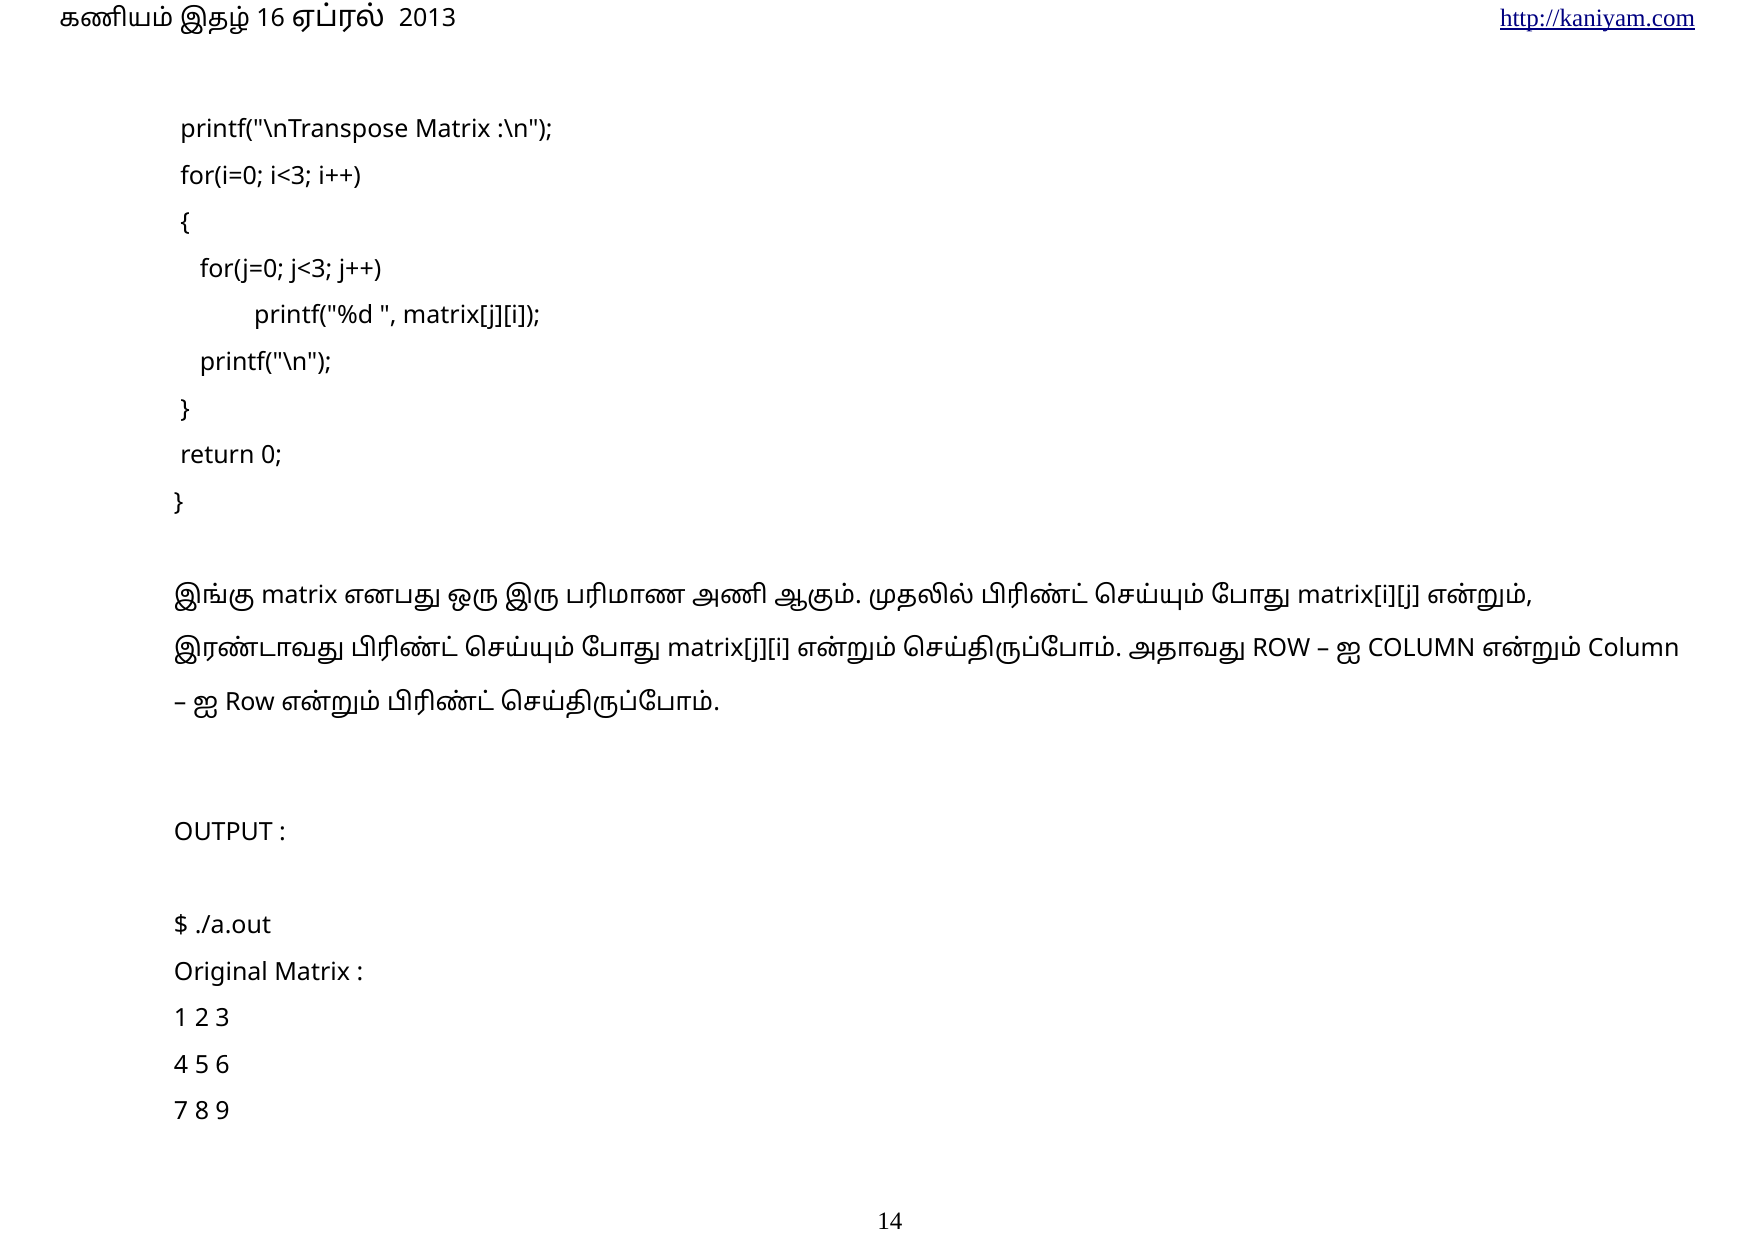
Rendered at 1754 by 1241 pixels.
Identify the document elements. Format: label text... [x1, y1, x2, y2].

text for(i=0; i<3; i++) [174, 157, 1695, 191]
text இங்கு matrix எனபது ஒரு இரு பரிமாண அணி ஆகும். முதலில் பிரிண்ட் செய்யும் போது matrix[i][j] என்றும், இரண்டாவது பிரிண்ட் செய்யும் போது matrix[j][i] என்றும் செய்திருப்போம். அதாவது ROW – ஐ COLUMN என்றும் Column – ஐ Row என்றும் பிரிண்ட் செய்திருப்போம். [174, 576, 1695, 719]
text 1 2 3 [174, 1000, 1695, 1034]
text Original Matrix : [174, 953, 1695, 987]
text for(j=0; j<3; j++) [174, 251, 1695, 284]
text $ ./a.out [174, 907, 1695, 941]
text printf("\n"); [174, 344, 1695, 378]
text { [174, 204, 1695, 238]
text printf("\nTranspose Matrix :\n"); [174, 111, 1695, 145]
text printf("%d ", matrix[j][i]); [174, 297, 1695, 331]
text } [174, 390, 1695, 424]
text 7 8 9 [174, 1093, 1695, 1127]
text OUTPUT : [174, 813, 1695, 848]
text return 0; [174, 437, 1695, 471]
text } [174, 483, 1695, 517]
text 4 5 6 [174, 1046, 1695, 1080]
